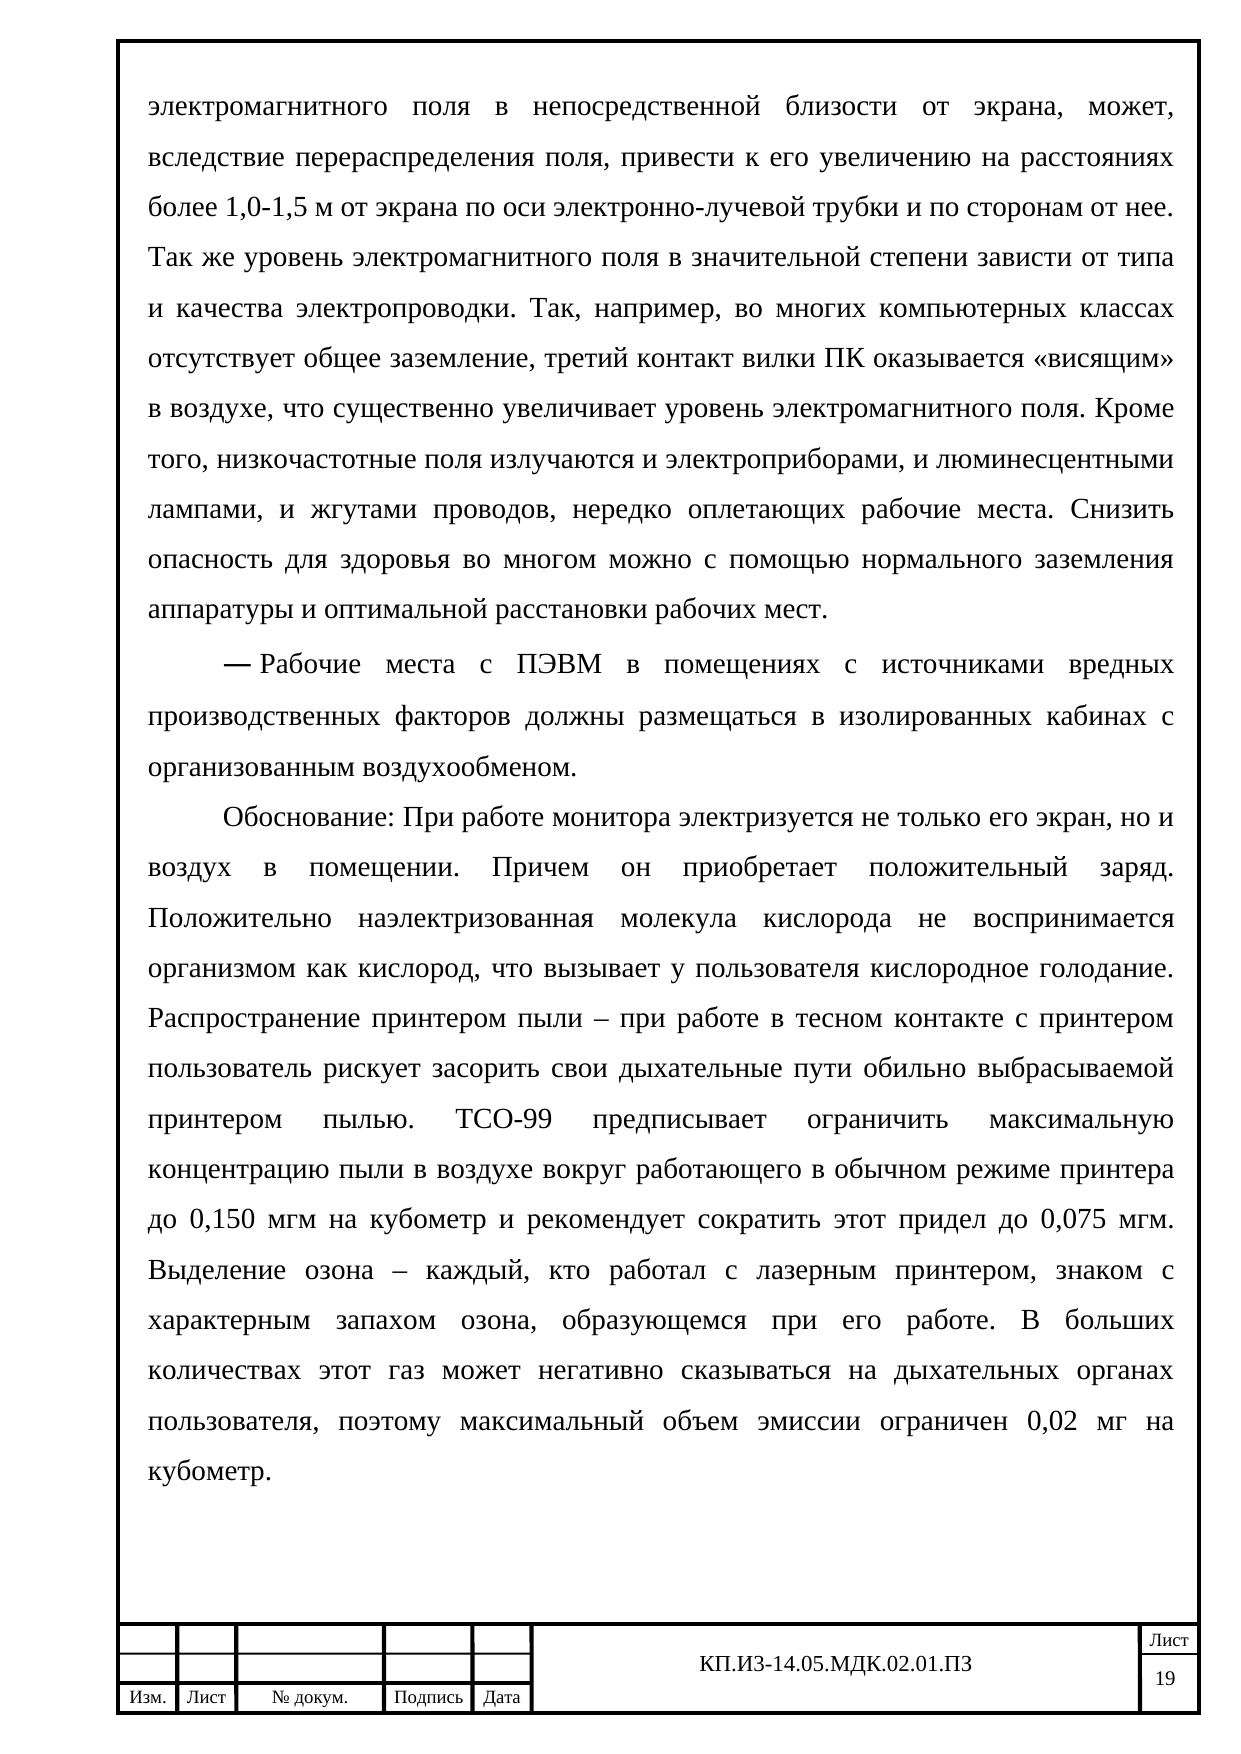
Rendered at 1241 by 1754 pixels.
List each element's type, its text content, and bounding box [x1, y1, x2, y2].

text электромагнитного поля в непосредственной близости от экрана, может, вследствие перераспределения поля, привести к его увеличению на расстояниях более 1,0-1,5 м от экрана по оси электронно-лучевой трубки и по сторонам от нее. Так же уровень электромагнитного поля в значительной степени зависти от типа и качества электропроводки. Так, например, во многих компьютерных классах отсутствует общее заземление, третий контакт вилки ПК оказывается «висящим» в воздухе, что существенно увеличивает уровень электромагнитного поля. Кроме того, низкочастотные поля излучаются и электроприборами, и люминесцентными лампами, и жгутами проводов, нередко оплетающих рабочие места. Снизить опасность для здоровья во многом можно с помощью нормального заземления аппаратуры и оптимальной расстановки рабочих мест. [148, 88, 1175, 625]
text Обоснование: При работе монитора электризуется не только его экран, но и воздух в помещении. Причем он приобретает положительный заряд. Положительно наэлектризованная молекула кислорода не воспринимается организмом как кислород, что вызывает у пользователя кислородное голодание. Распространение принтером пыли – при работе в тесном контакте с принтером пользователь рискует засорить свои дыхательные пути обильно выбрасываемой принтером пылью. ТСО-99 предписывает ограничить максимальную концентрацию пыли в воздухе вокруг работающего в обычном режиме принтера до 0,150 мгм на кубометр и рекомендует сократить этот придел до 0,075 мгм. Выделение озона – каждый, кто работал с лазерным принтером, знаком с характерным запахом озона, образующемся при его работе. В больших количествах этот газ может негативно сказываться на дыхательных органах пользователя, поэтому максимальный объем эмиссии ограничен 0,02 мг на кубометр. [148, 799, 1175, 1487]
list Рабочие места с ПЭВМ в помещениях с источниками вредных производственных факторов должны размещаться в изолированных кабинах с организованным воздухообменом. [148, 642, 1175, 782]
